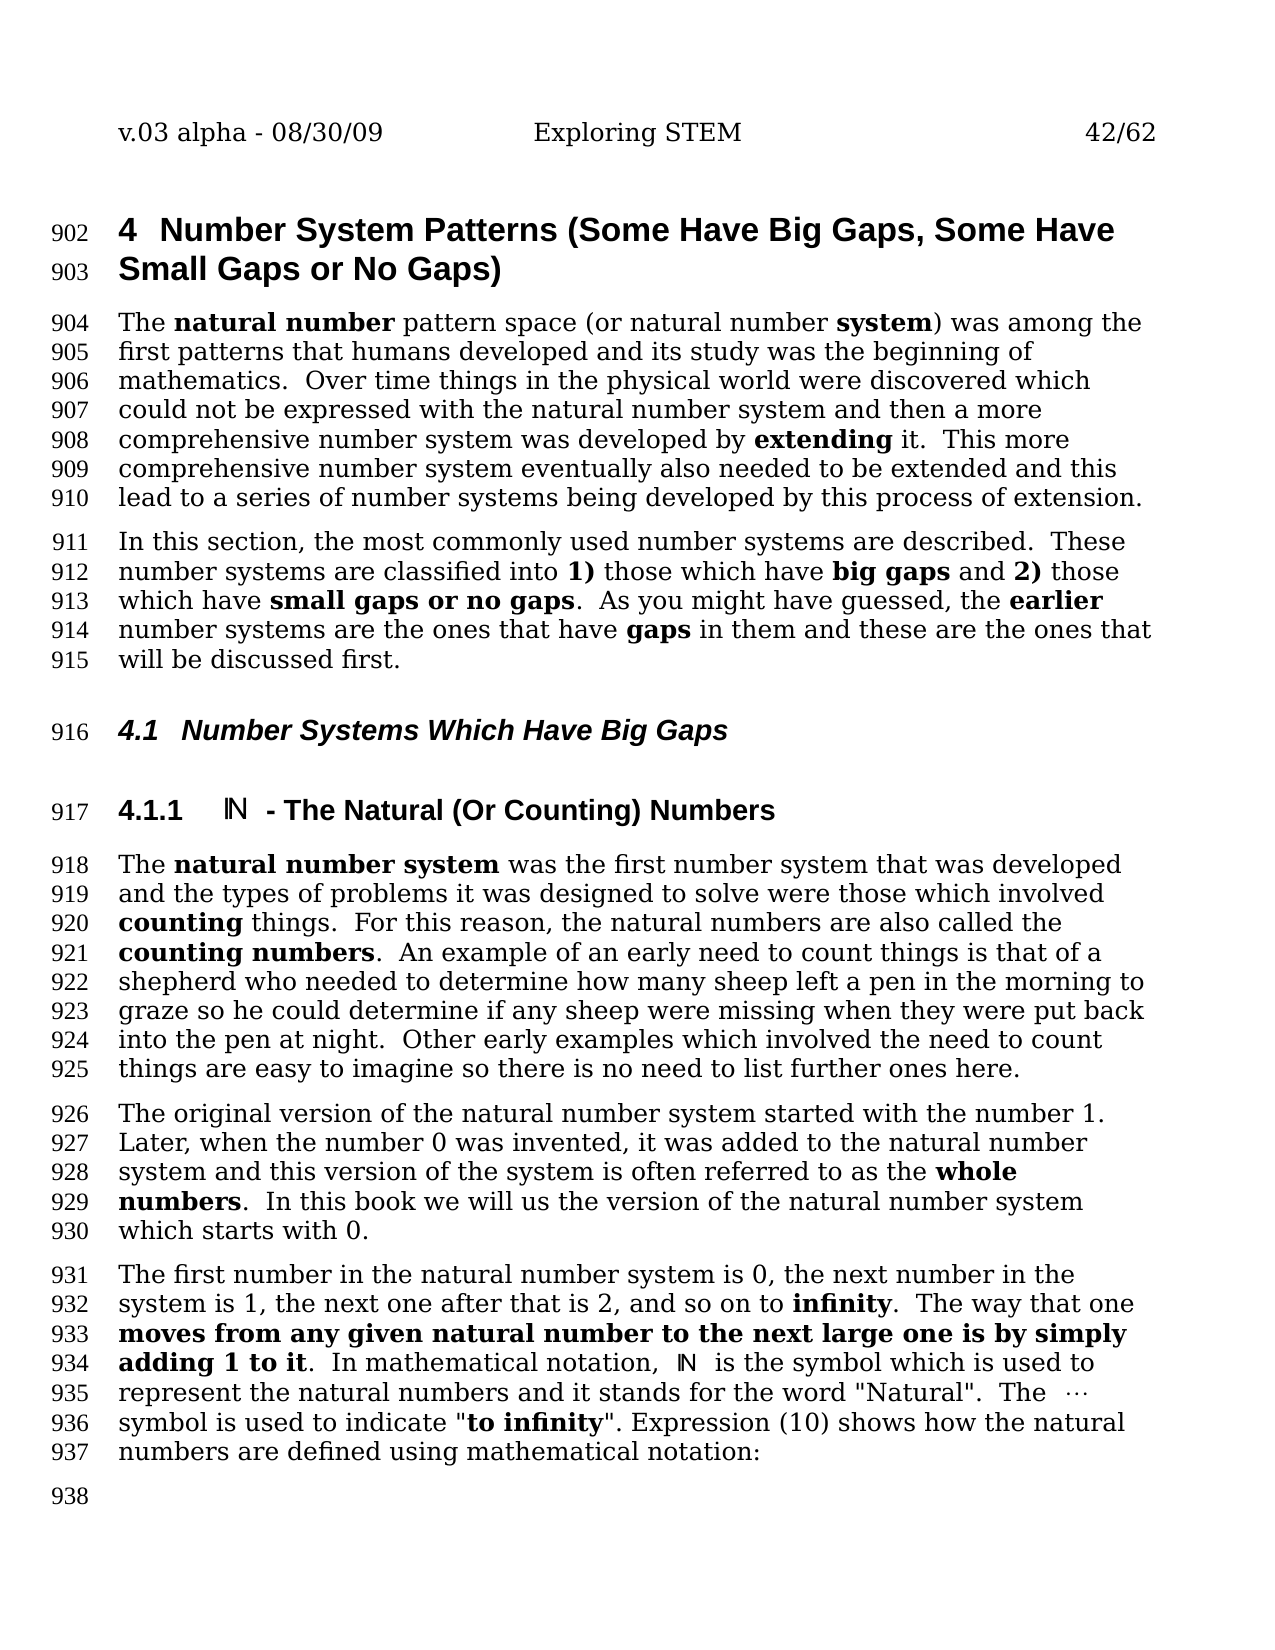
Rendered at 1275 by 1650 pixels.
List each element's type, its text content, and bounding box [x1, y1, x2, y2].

subtitle Number Systems Which Have Big Gaps [118, 713, 1157, 747]
text In this section, the most commonly used number systems are described. These number systems are classified into 1) those which have big gaps and 2) those which have small gaps or no gaps. As you might have guessed, the earlier number systems are the ones that have gaps in them and these are the ones that will be discussed first. [118, 528, 1157, 674]
text The original version of the natural number system started with the number 1. Later, when the number 0 was invented, it was added to the natural number system and this version of the system is often referred to as the whole numbers. In this book we will us the version of the natural number system which starts with 0. [118, 1099, 1157, 1245]
subtitle Number System Patterns (Some Have Big Gaps, Some Have Small Gaps or No Gaps) [118, 210, 1157, 287]
text The natural number system was the first number system that was developed and the types of problems it was designed to solve were those which involved counting things. For this reason, the natural numbers are also called the counting numbers. An example of an early need to count things is that of a shepherd who needed to determine how many sheep left a pen in the morning to graze so he could determine if any sheep were missing when they were put back into the pen at night. Other early examples which involved the need to count things are easy to imagine so there is no need to list further ones here. [118, 850, 1157, 1084]
subtitle - The Natural (Or Counting) Numbers [118, 792, 1157, 829]
text The first number in the natural number system is 0, the next number in the system is 1, the next one after that is 2, and so on to infinity. The way that one moves from any given natural number to the next large one is by simply adding 1 to it. In mathematical notation,is the symbol which is used to represent the natural numbers and it stands for the word "Natural". Thesymbol is used to indicate "to infinity". Expression (10) shows how the natural numbers are defined using mathematical notation: [118, 1260, 1157, 1466]
text The natural number pattern space (or natural number system) was among the first patterns that humans developed and its study was the beginning of mathematics. Over time things in the physical world were discovered which could not be expressed with the natural number system and then a more comprehensive number system was developed by extending it. This more comprehensive number system eventually also needed to be extended and this lead to a series of number systems being developed by this process of extension. [118, 308, 1157, 513]
